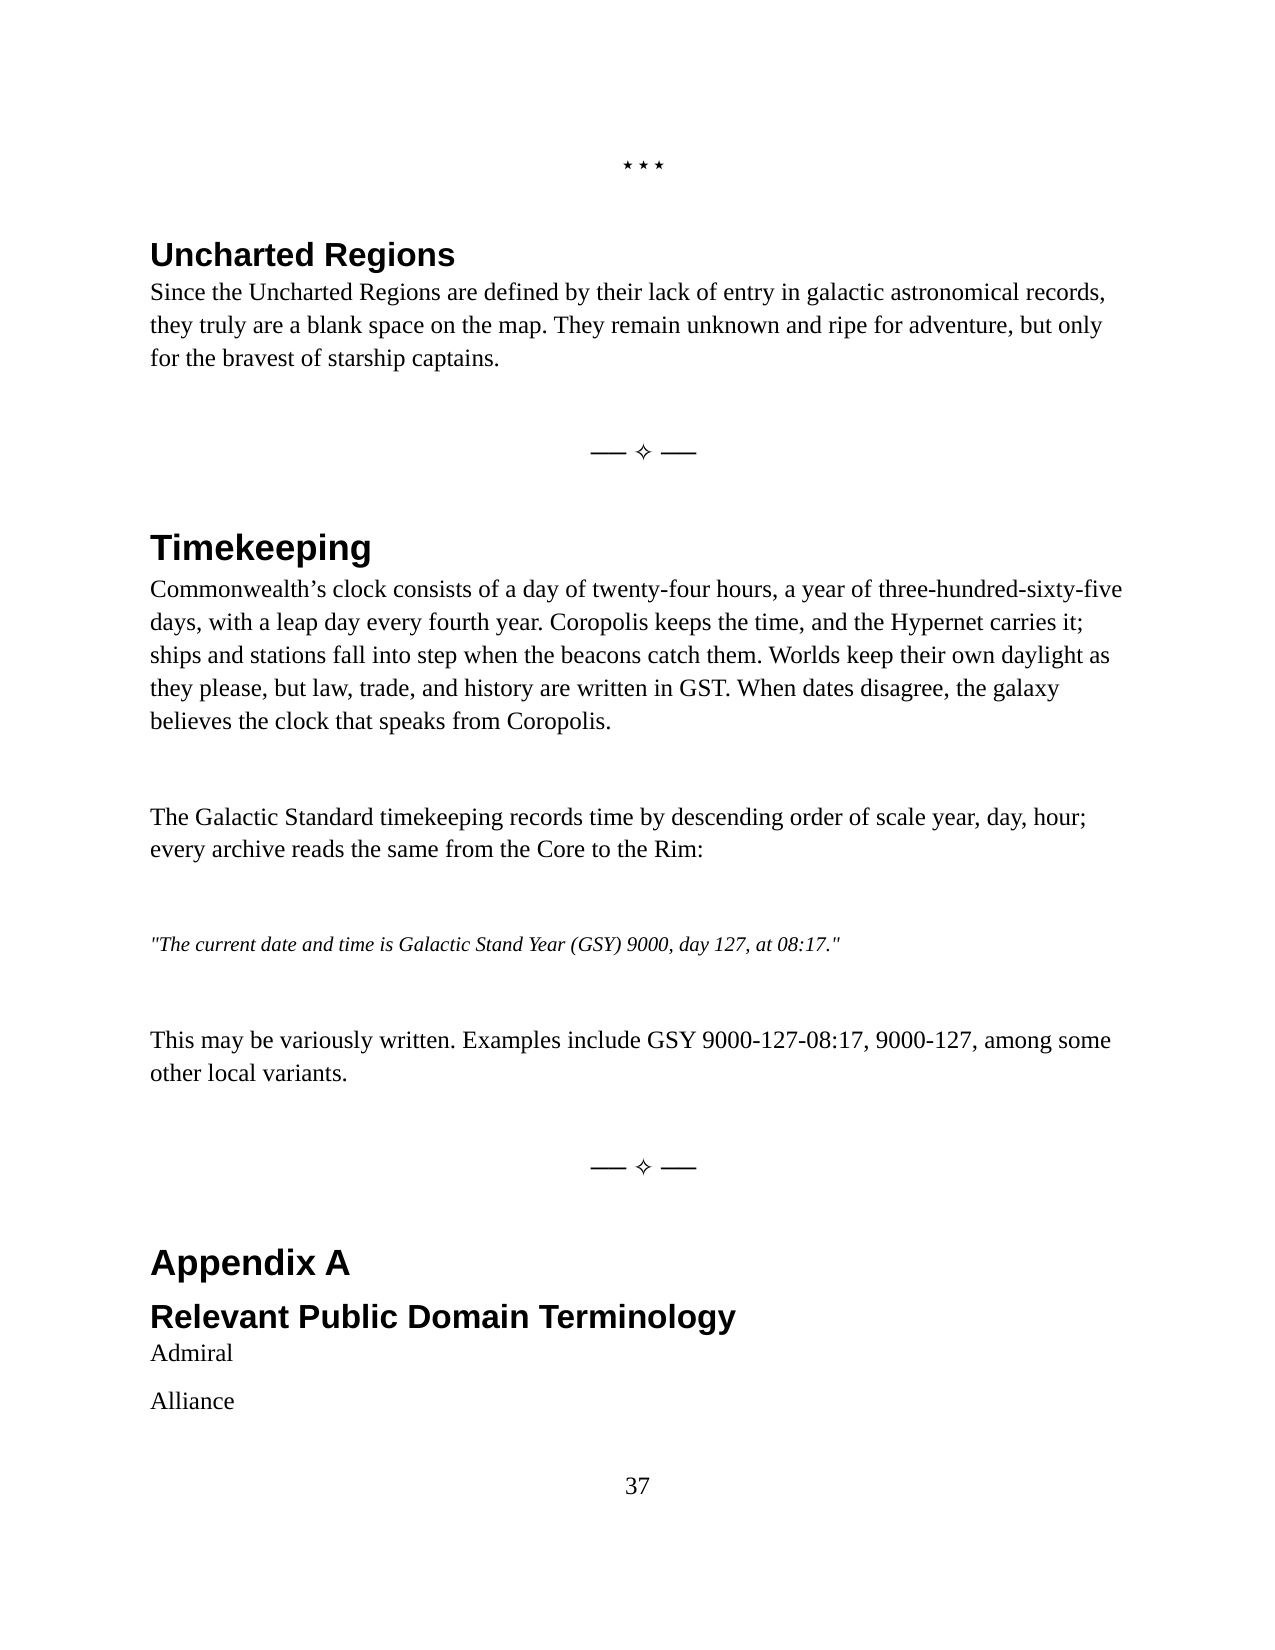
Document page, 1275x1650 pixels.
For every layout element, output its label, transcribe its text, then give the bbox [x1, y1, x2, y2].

subtitle Relevant Public Domain Terminology [150, 1297, 1125, 1336]
text ⋆⋆⋆ [162, 150, 1125, 179]
text Admiral [150, 1338, 1125, 1367]
text The Galactic Standard timekeeping records time by descending order of scale year, day, hour; every archive reads the same from the Core to the Rim: [150, 802, 1125, 863]
text This may be variously written. Examples include GSY 9000-127-08:17, 9000-127, among some other local variants. [150, 1025, 1125, 1087]
text Alliance [150, 1386, 1125, 1415]
text Since the Uncharted Regions are defined by their lack of entry in galactic astronomical records, they truly are a blank space on the map. They remain unknown and ripe for adventure, but only for the bravest of starship captains. [150, 277, 1125, 371]
text ── ✧ ── [162, 1153, 1125, 1182]
subtitle Uncharted Regions [150, 235, 1125, 274]
subtitle Timekeeping [150, 526, 1125, 568]
subtitle Appendix A [150, 1242, 1125, 1283]
text Commonwealth’s clock consists of a day of twenty-four hours, a year of three-hundred-sixty-five days, with a leap day every fourth year. Coropolis keeps the time, and the Hypernet carries it; ships and stations fall into step when the beacons catch them. Worlds keep their own daylight as they please, but law, trade, and history are written in GST. When dates disagree, the galaxy believes the clock that speaks from Coropolis. [150, 574, 1125, 735]
text "The current date and time is Galactic Stand Year (GSY) 9000, day 127, at 08:17." [150, 932, 842, 956]
text ── ✧ ── [162, 438, 1125, 467]
